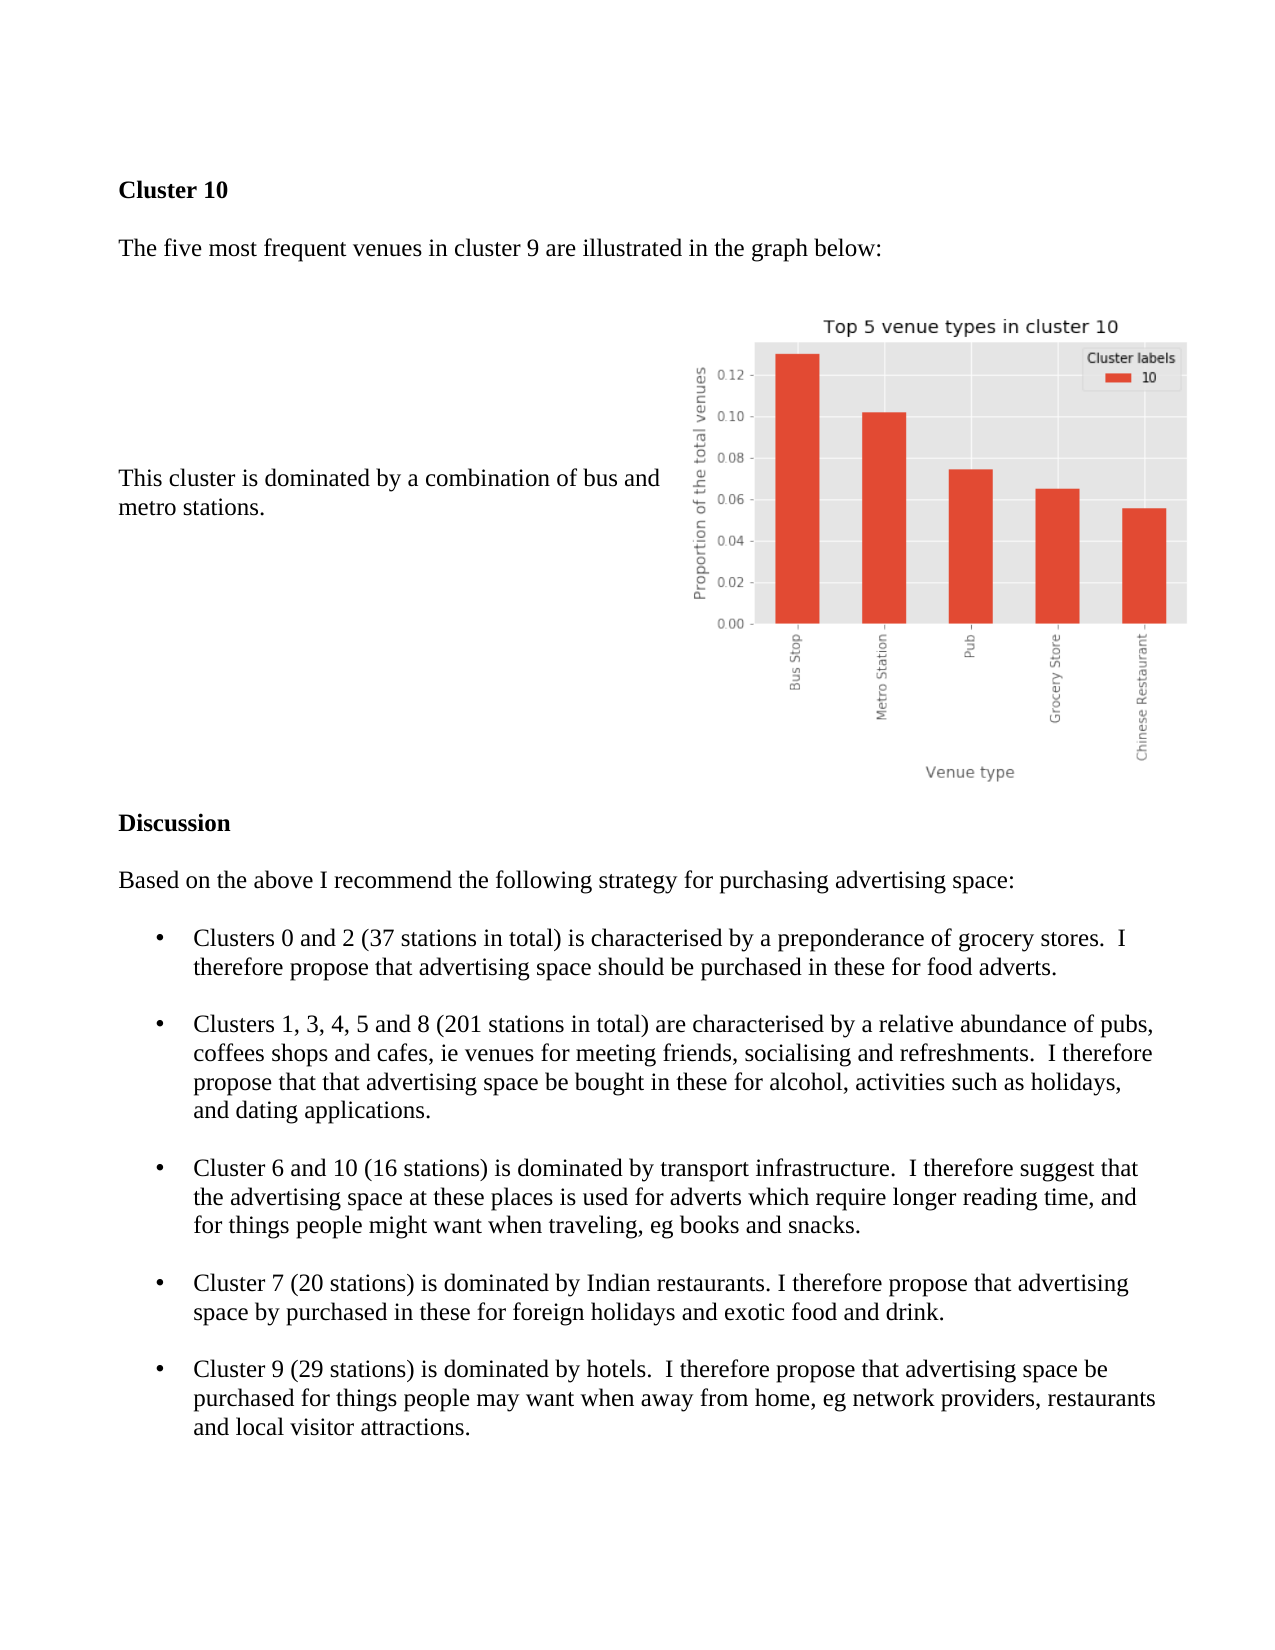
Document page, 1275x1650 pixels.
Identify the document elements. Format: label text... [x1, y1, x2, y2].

text Discussion [118, 808, 1157, 837]
text Based on the above I recommend the following strategy for purchasing advertising space: [118, 866, 1157, 894]
text Cluster 10 [118, 176, 1157, 204]
list Cluster 7 (20 stations) is dominated by Indian restaurants. I therefore propose that advertising space by purchased in these for foreign holidays and exotic food and drink. [156, 1268, 1157, 1326]
list Cluster 6 and 10 (16 stations) is dominated by transport infrastructure. I therefore suggest that the advertising space at these places is used for adverts which require longer reading time, and for things people might want when traveling, eg books and snacks. [156, 1153, 1157, 1239]
list Cluster 9 (29 stations) is dominated by hotels. I therefore propose that advertising space be purchased for things people may want when away from home, eg network providers, restaurants and local visitor attractions. [156, 1354, 1157, 1441]
text The five most frequent venues in cluster 9 are illustrated in the graph below: [118, 233, 1157, 262]
list Clusters 1, 3, 4, 5 and 8 (201 stations in total) are characterised by a relative abundance of pubs, coffees shops and cafes, ie venues for meeting friends, socialising and refreshments. I therefore propose that that advertising space be bought in these for alcohol, activities such as holidays, and dating applications. [156, 1009, 1157, 1124]
picture [685, 310, 1200, 791]
text This cluster is dominated by a combination of bus and metro stations. [118, 463, 685, 521]
list Clusters 0 and 2 (37 stations in total) is characterised by a preponderance of grocery stores. I therefore propose that advertising space should be purchased in these for food adverts. [156, 923, 1157, 981]
